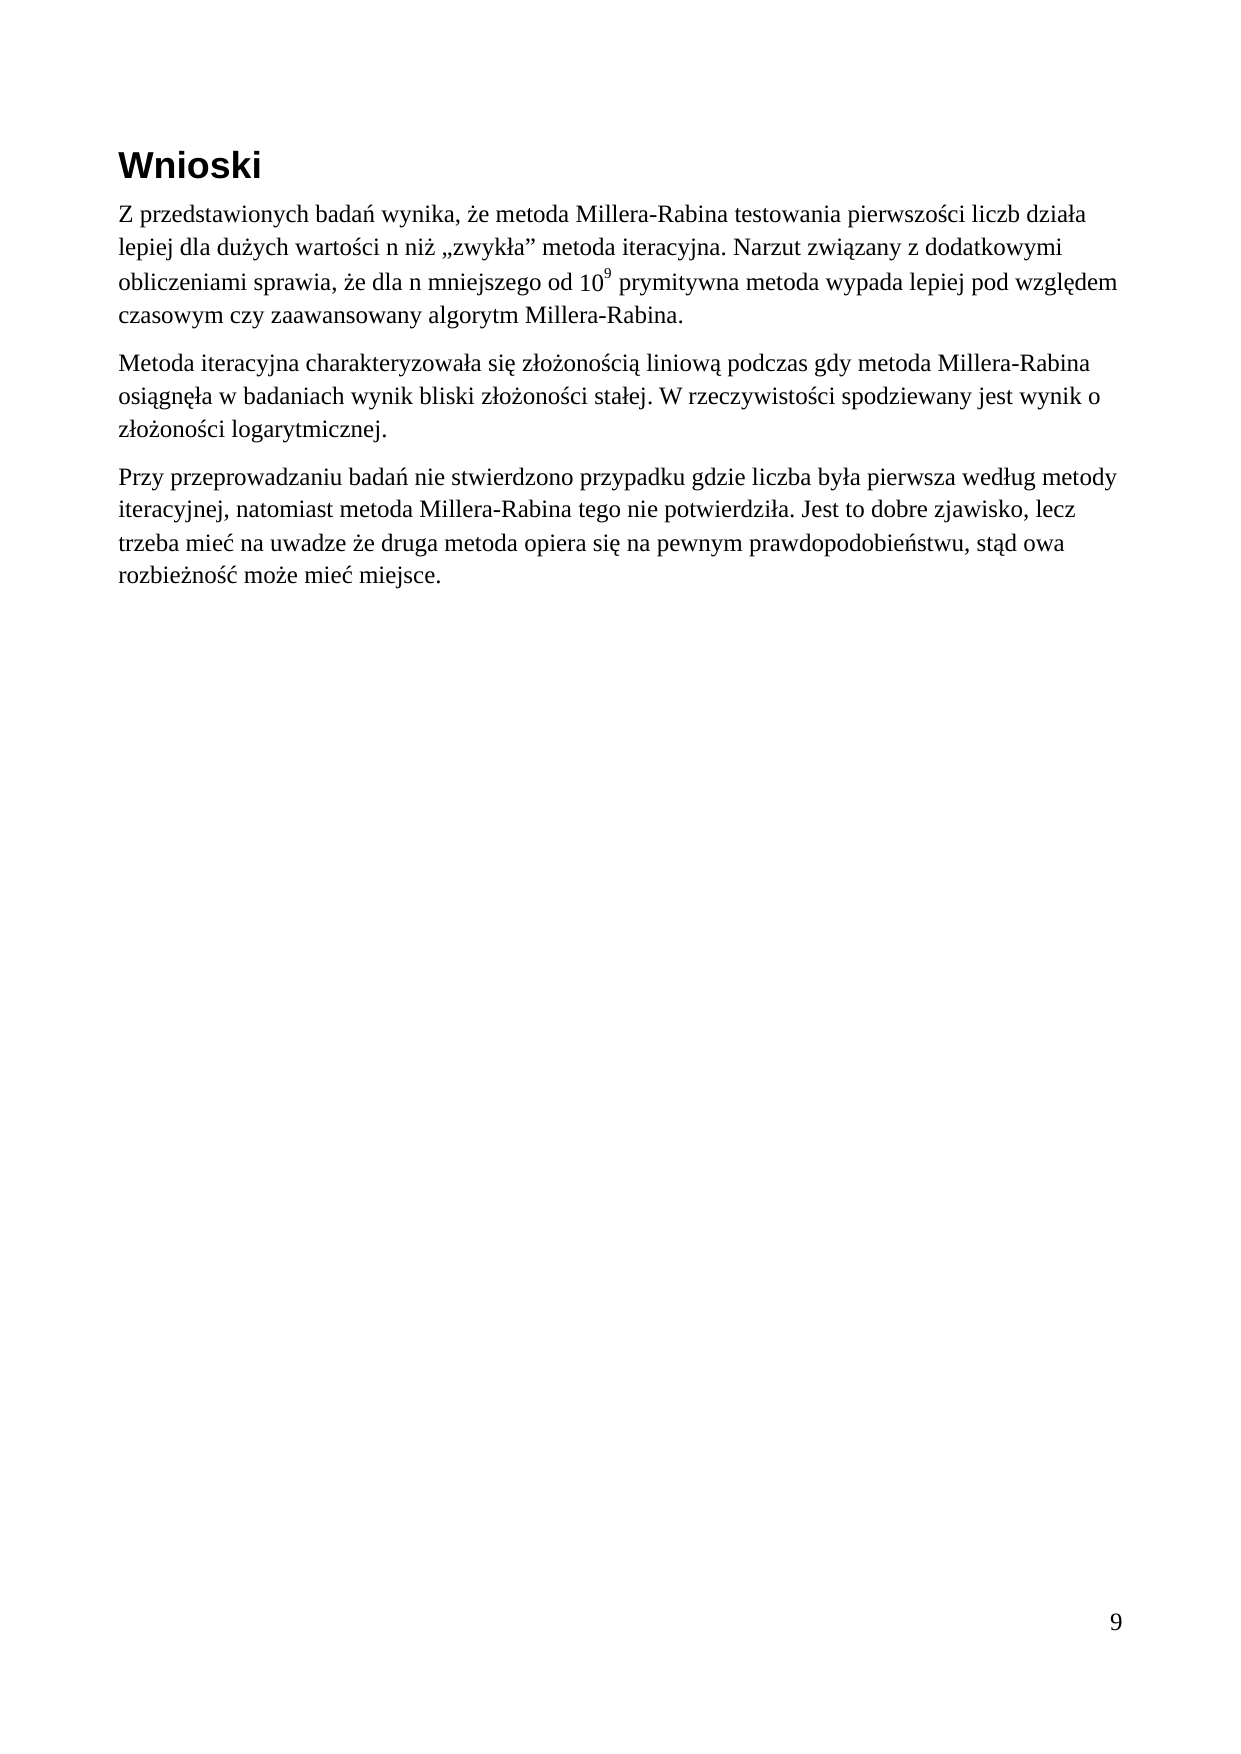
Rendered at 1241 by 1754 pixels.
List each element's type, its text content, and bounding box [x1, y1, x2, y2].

subtitle Wnioski [118, 143, 1122, 186]
text Z przedstawionych badań wynika, że metoda Millera-Rabina testowania pierwszości liczb działa lepiej dla dużych wartości n niż „zwykła” metoda iteracyjna. Narzut związany z dodatkowymi obliczeniami sprawia, że dla n mniejszego od prymitywna metoda wypada lepiej pod względem czasowym czy zaawansowany algorytm Millera-Rabina. [118, 199, 1122, 329]
text Przy przeprowadzaniu badań nie stwierdzono przypadku gdzie liczba była pierwsza według metody iteracyjnej, natomiast metoda Millera-Rabina tego nie potwierdziła. Jest to dobre zjawisko, lecz trzeba mieć na uwadze że druga metoda opiera się na pewnym prawdopodobieństwu, stąd owa rozbieżność może mieć miejsce. [118, 462, 1122, 589]
text Metoda iteracyjna charakteryzowała się złożonością liniową podczas gdy metoda Millera-Rabina osiągnęła w badaniach wynik bliski złożoności stałej. W rzeczywistości spodziewany jest wynik o złożoności logarytmicznej. [118, 348, 1122, 443]
